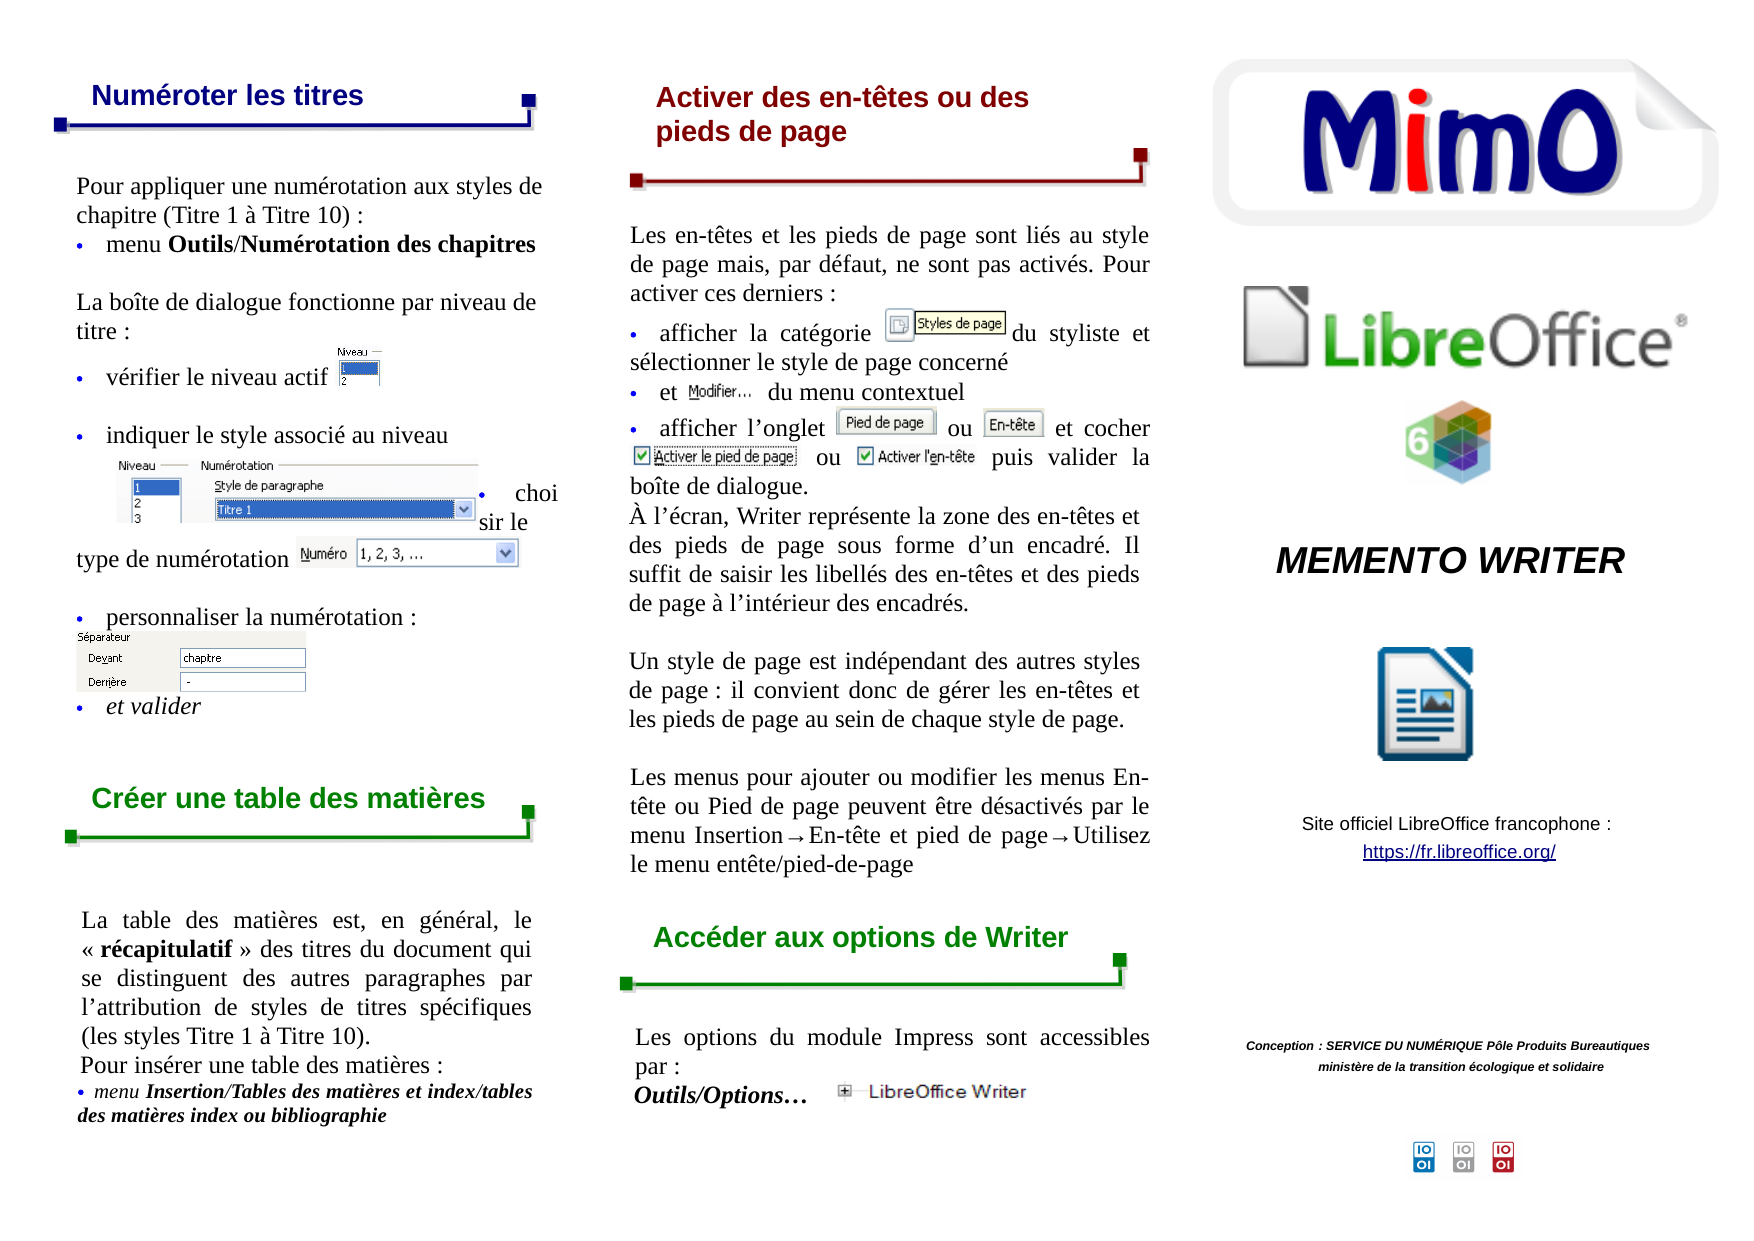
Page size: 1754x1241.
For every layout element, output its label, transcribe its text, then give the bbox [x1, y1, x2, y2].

list indiquer le style associé au niveau [76, 420, 560, 449]
picture [118, 94, 124, 102]
text Les en-têtes et les pieds de page sont liés au style de page mais, par défaut, ne sont pas activés. Pour activer ces derniers : [630, 220, 1150, 307]
list vérifier le niveau actif [76, 345, 560, 391]
picture [1405, 400, 1492, 485]
list afficher l’onglet ou et cocher ou puis valider la boîte de dialogue. [630, 406, 1150, 500]
text Pour appliquer une numérotation aux styles de chapitre (Titre 1 à Titre 10) : [76, 171, 560, 229]
text Les options du module Impress sont accessibles par : [635, 1022, 1150, 1080]
list et du menu contextuel [630, 377, 1150, 406]
text Site officiel LibreOffice francophone : [1224, 813, 1695, 834]
picture [53, 94, 538, 134]
text MEMENTO WRITER [1209, 539, 1695, 582]
picture [76, 631, 307, 692]
list personnaliser la numérotation : [76, 602, 560, 691]
picture [116, 459, 479, 523]
text Les menus pour ajouter ou modifier les menus En-tête ou Pied de page peuvent être désactivés par le menu Insertion→En-tête et pied de page→Utilisez le menu entête/pied-de-page [630, 762, 1150, 878]
picture [334, 345, 382, 386]
list et valider [76, 691, 560, 720]
list menu Outils/Numérotation des chapitres [76, 229, 560, 258]
text ministère de LA TRANSITION Écologique et Solidaire [1228, 1060, 1695, 1074]
text La table des matières est, en général, le « récapitulatif » des titres du document qui se distinguent des autres paragraphes par l’attribution de styles de titres spécifiques (les styles Titre 1 à Titre 10). [81, 905, 532, 1050]
text Pour insérer une table des matières : [80, 1050, 560, 1079]
text Outils/Options… [634, 1080, 1150, 1109]
picture [629, 148, 1151, 191]
text https://fr.libreoffice.org/ [1224, 841, 1695, 862]
text Conception : Service du numérique Pôle Produits Bureautiques [1202, 1039, 1695, 1053]
picture [1404, 1133, 1523, 1181]
picture [64, 805, 537, 847]
picture [1243, 286, 1690, 373]
picture [1369, 647, 1483, 761]
picture [832, 1081, 1040, 1102]
picture [1212, 59, 1719, 226]
picture [619, 953, 1129, 993]
list afficher la catégorie du styliste et sélectionner le style de page concerné [630, 307, 1150, 376]
list menu Insertion/Tables des matières et index/tables des matières index ou bibliographie [77, 1079, 532, 1127]
text La boîte de dialogue fonctionne par niveau de titre : [76, 287, 560, 345]
list choisir le type de numérotation [76, 478, 560, 573]
picture [188, 94, 195, 102]
picture [884, 307, 1012, 342]
text À l’écran, Writer représente la zone des en-têtes et des pieds de page sous forme d’un encadré. Il suffit de saisir les libellés des en-têtes et des pieds de page à l’intérieur des encadrés. [628, 501, 1140, 617]
text Un style de page est indépendant des autres styles de page : il convient donc de gérer les en-têtes et les pieds de page au sein de chaque style de page. [628, 646, 1140, 733]
